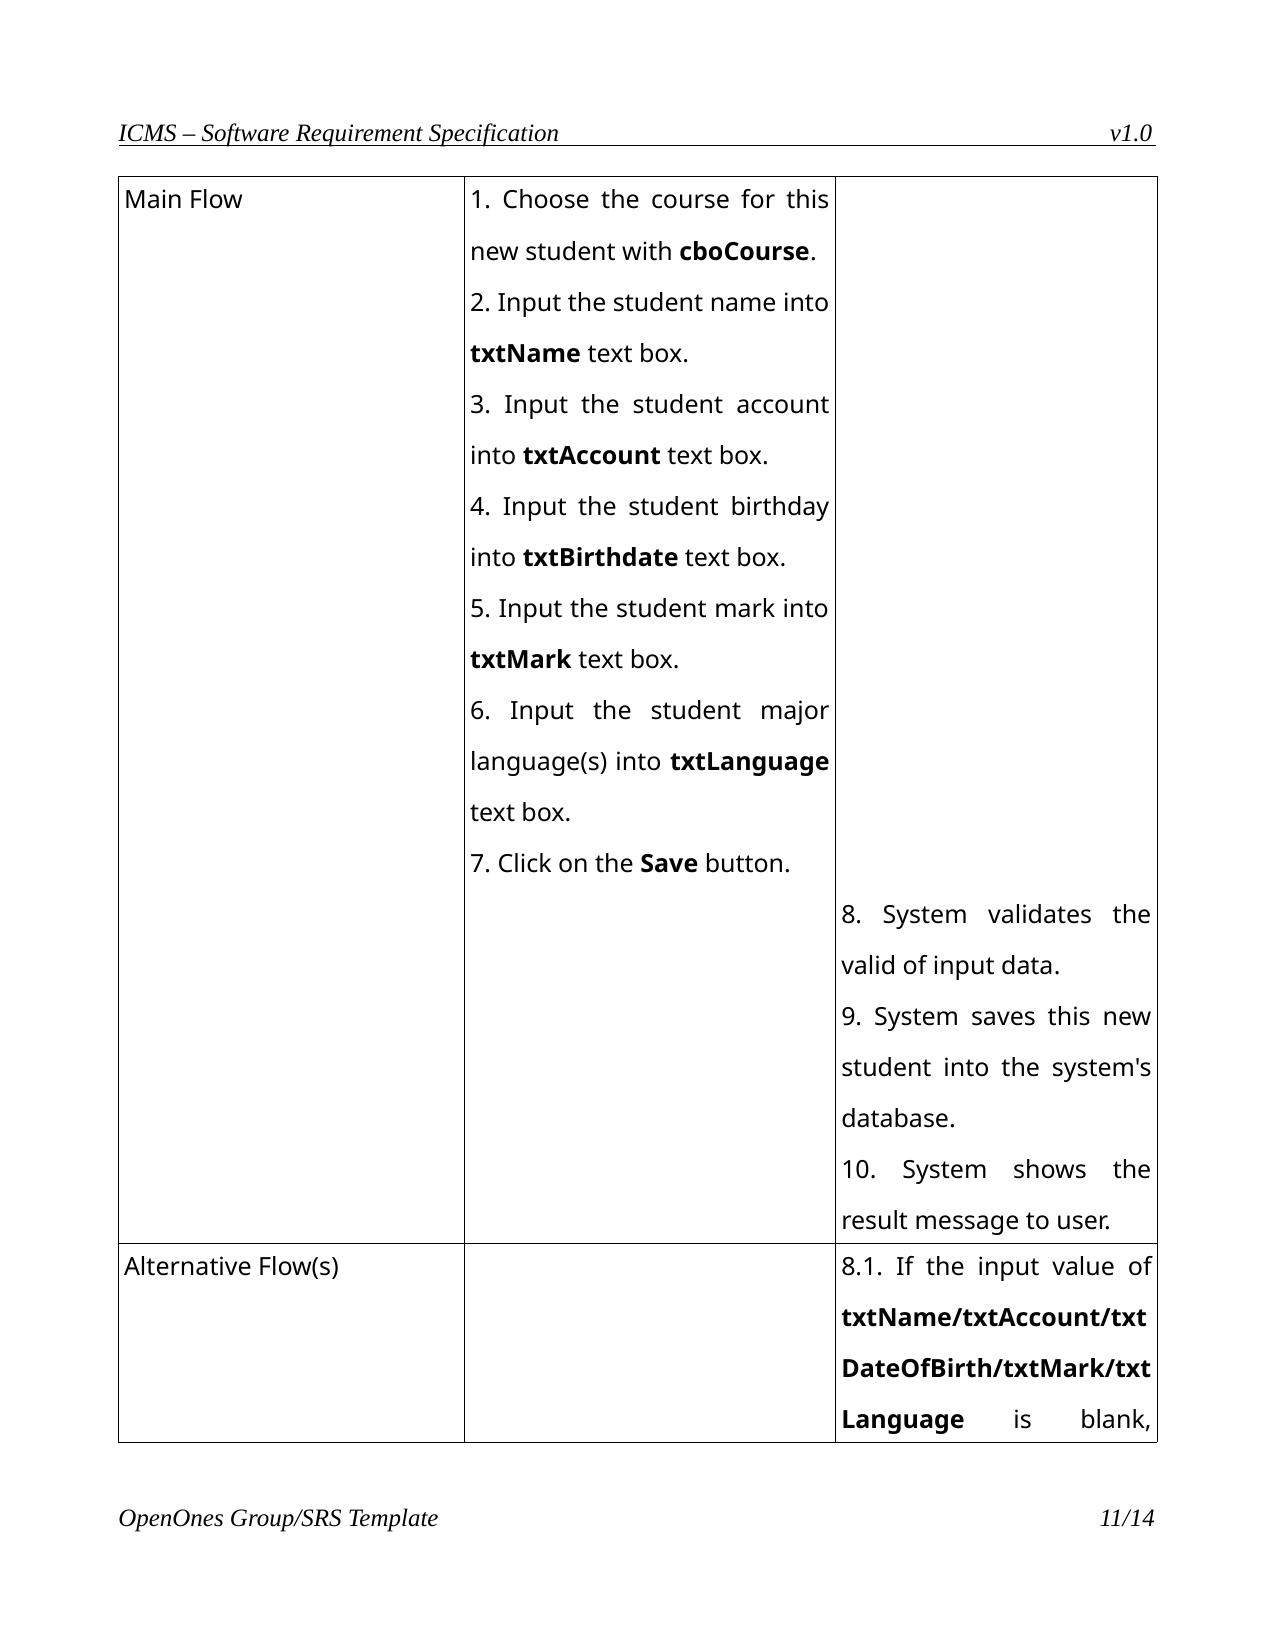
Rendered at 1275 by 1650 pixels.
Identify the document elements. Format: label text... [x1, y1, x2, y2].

table_cell Main Flow [119, 177, 464, 1243]
table_cell 1. Choose the course for this new student with cboCourse. 2. Input the student name into txtName text box. 3. Input the student account into txtAccount text box. 4. Input the student birthday into txtBirthdate text box. 5. Input the student mark into txtMark text box. 6. Input the student major language(s) into txtLanguage text box. 7. Click on the Save button. [465, 177, 835, 1243]
table_cell 8.1. If the input value of txtName/txtAccount/txtDateOfBirth/txtMark/txtLanguage is blank, [836, 1244, 1157, 1442]
table_cell [465, 1244, 835, 1442]
table_cell 8. System validates the valid of input data. 9. System saves this new student into the system's database. 10. System shows the result message to user. [836, 177, 1157, 1243]
table_cell Alternative Flow(s) [119, 1244, 464, 1442]
